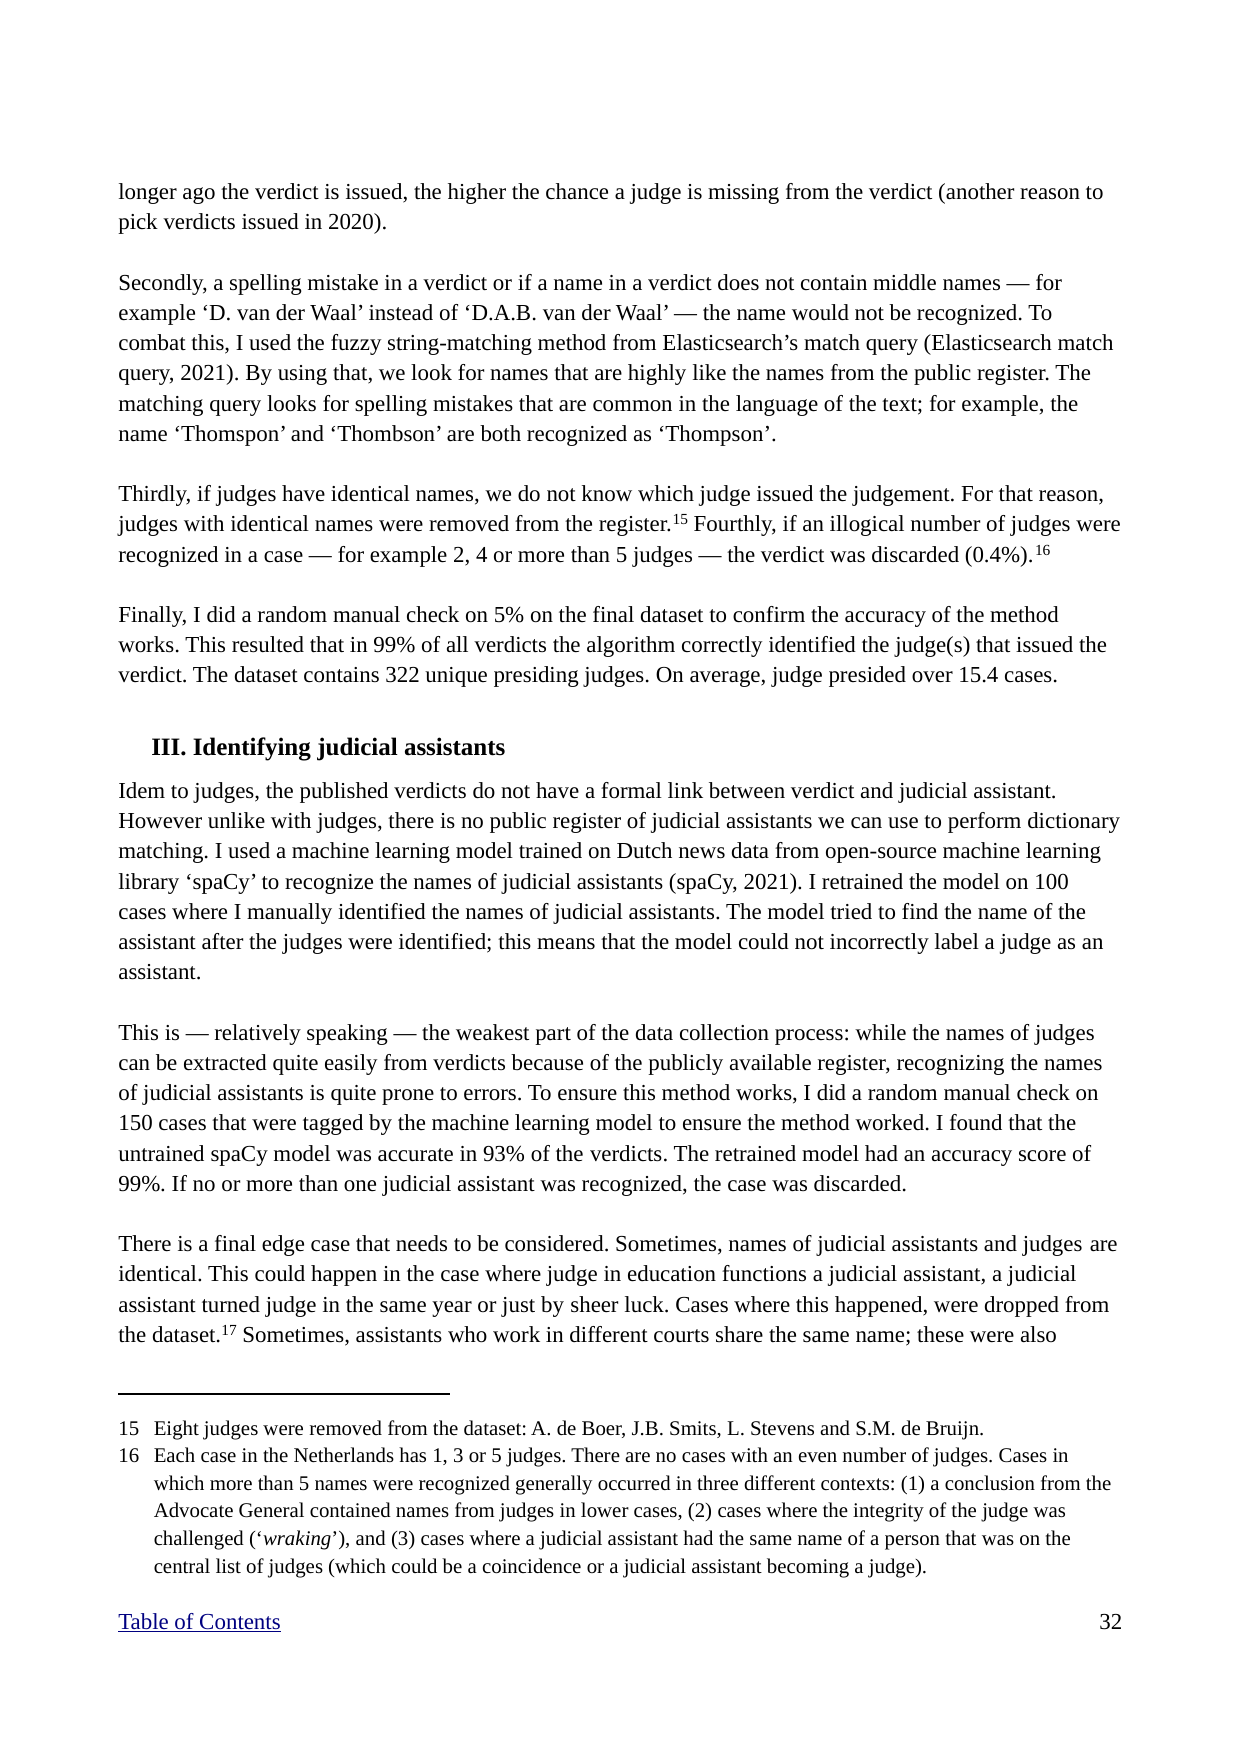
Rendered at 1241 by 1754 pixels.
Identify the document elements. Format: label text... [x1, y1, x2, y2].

text This is — relatively speaking — the weakest part of the data collection process: while the names of judges can be extracted quite easily from verdicts because of the publicly available register, recognizing the names of judicial assistants is quite prone to errors. To ensure this method works, I did a random manual check on 150 cases that were tagged by the machine learning model to ensure the method worked. I found that the untrained spaCy model was accurate in 93% of the verdicts. The retrained model had an accuracy score of 99%. If no or more than one judicial assistant was recognized, the case was discarded. [118, 1019, 1122, 1196]
text Idem to judges, the published verdicts do not have a formal link between verdict and judicial assistant. However unlike with judges, there is no public register of judicial assistants we can use to perform dictionary matching. I used a machine learning model trained on Dutch news data from open-source machine learning library ‘spaCy’ to recognize the names of judicial assistants (spaCy, 2021). I retrained the model on 100 cases where I manually identified the names of judicial assistants. The model tried to find the name of the assistant after the judges were identified; this means that the model could not incorrectly label a judge as an assistant. [118, 777, 1122, 985]
text longer ago the verdict is issued, the higher the chance a judge is missing from the verdict (another reason to pick verdicts issued in 2020). [118, 178, 1122, 235]
text Eight judges were removed from the dataset: A. de Boer, J.B. Smits, L. Stevens and S.M. de Bruijn. [118, 1416, 1122, 1439]
text Thirdly, if judges have identical names, we do not know which judge issued the judgement. For that reason, judges with identical names were removed from the register. Fourthly, if an illogical number of judges were recognized in a case — for example 2, 4 or more than 5 judges — the verdict was discarded (0.4%). [118, 480, 1122, 567]
text Secondly, a spelling mistake in a verdict or if a name in a verdict does not contain middle names — for example ‘D. van der Waal’ instead of ‘D.A.B. van der Waal’ — the name would not be recognized. To combat this, I used the fuzzy string-matching method from Elasticsearch’s match query (Elasticsearch match query, 2021). By using that, we look for names that are highly like the names from the public register. The matching query looks for spelling mistakes that are common in the language of the text; for example, the name ‘Thomspon’ and ‘Thombson’ are both recognized as ‘Thompson’. [118, 269, 1122, 446]
subtitle III. Identifying judicial assistants [151, 732, 1122, 761]
text Each case in the Netherlands has 1, 3 or 5 judges. There are no cases with an even number of judges. Cases in which more than 5 names were recognized generally occurred in three different contexts: (1) a conclusion from the Advocate General contained names from judges in lower cases, (2) cases where the integrity of the judge was challenged (‘wraking’), and (3) cases where a judicial assistant had the same name of a person that was on the central list of judges (which could be a coincidence or a judicial assistant becoming a judge). [118, 1443, 1122, 1578]
text There is a final edge case that needs to be considered. Sometimes, names of judicial assistants and judges are identical. This could happen in the case where judge in education functions a judicial assistant, a judicial assistant turned judge in the same year or just by sheer luck. Cases where this happened, were dropped from the dataset. Sometimes, assistants who work in different courts share the same name; these were also [118, 1230, 1122, 1347]
text Finally, I did a random manual check on 5% on the final dataset to confirm the accuracy of the method works. This resulted that in 99% of all verdicts the algorithm correctly identified the judge(s) that issued the verdict. The dataset contains 322 unique presiding judges. On average, judge presided over 15.4 cases. [118, 601, 1122, 688]
